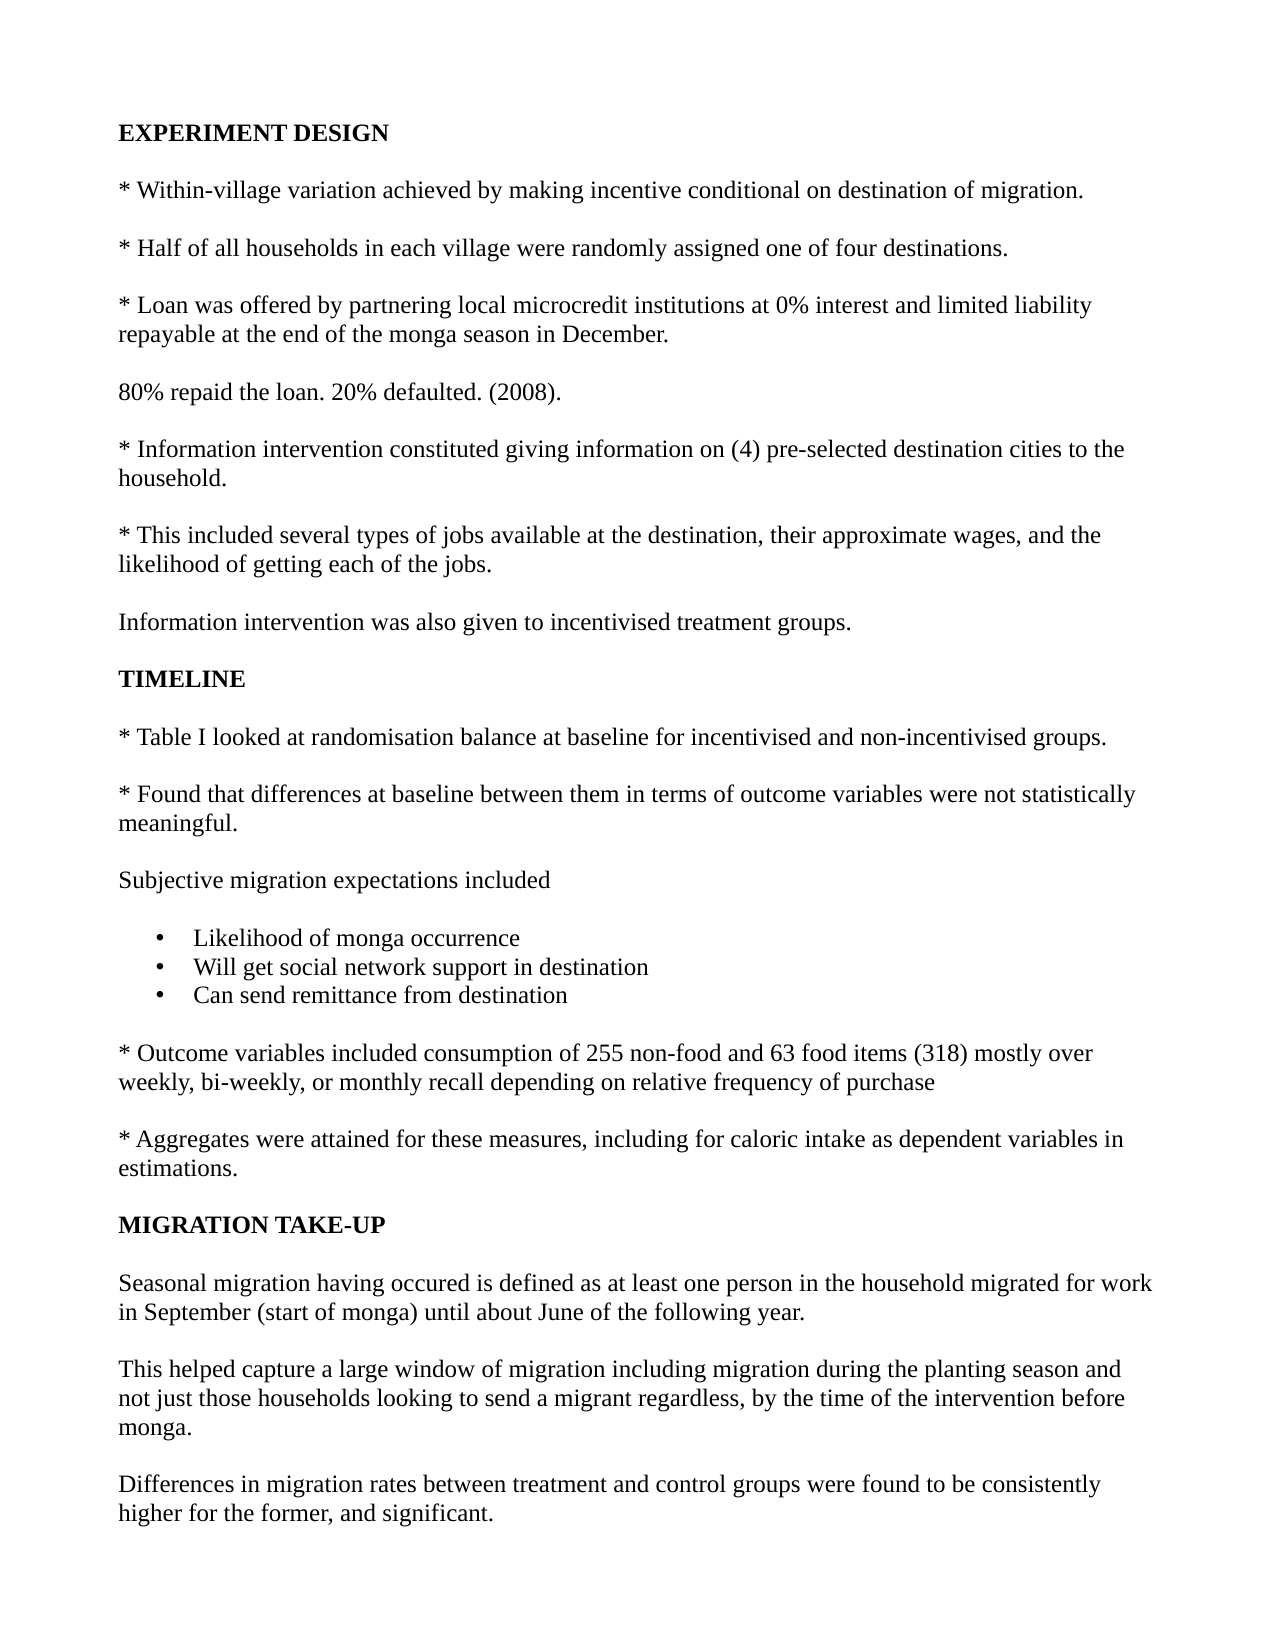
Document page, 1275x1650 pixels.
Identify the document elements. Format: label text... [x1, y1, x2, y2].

text EXPERIMENT DESIGN [118, 118, 1157, 147]
list Can send remittance from destination [156, 981, 1157, 1009]
text * Loan was offered by partnering local microcredit institutions at 0% interest and limited liability repayable at the end of the monga season in December. [118, 291, 1157, 348]
text * Found that differences at baseline between them in terms of outcome variables were not statistically meaningful. [118, 779, 1157, 837]
text MIGRATION TAKE-UP [118, 1211, 1157, 1239]
text * Information intervention constituted giving information on (4) pre-selected destination cities to the household. [118, 434, 1157, 492]
text Subjective migration expectations included [118, 866, 1157, 894]
text * This included several types of jobs available at the destination, their approximate wages, and the likelihood of getting each of the jobs. [118, 521, 1157, 578]
text * Within-village variation achieved by making incentive conditional on destination of migration. [118, 176, 1157, 204]
text TIMELINE [118, 664, 1157, 693]
text This helped capture a large window of migration including migration during the planting season and not just those households looking to send a migrant regardless, by the time of the intervention before monga. [118, 1354, 1157, 1441]
text * Aggregates were attained for these measures, including for caloric intake as dependent variables in estimations. [118, 1124, 1157, 1182]
text Information intervention was also given to incentivised treatment groups. [118, 607, 1157, 636]
text Differences in migration rates between treatment and control groups were found to be consistently higher for the former, and significant. [118, 1469, 1157, 1527]
text * Half of all households in each village were randomly assigned one of four destinations. [118, 233, 1157, 262]
text * Outcome variables included consumption of 255 non-food and 63 food items (318) mostly over weekly, bi-weekly, or monthly recall depending on relative frequency of purchase [118, 1038, 1157, 1096]
list Will get social network support in destination [156, 952, 1157, 981]
text 80% repaid the loan. 20% defaulted. (2008). [118, 377, 1157, 406]
text Seasonal migration having occured is defined as at least one person in the household migrated for work in September (start of monga) until about June of the following year. [118, 1268, 1157, 1326]
list Likelihood of monga occurrence [156, 923, 1157, 952]
text * Table I looked at randomisation balance at baseline for incentivised and non-incentivised groups. [118, 722, 1157, 751]
